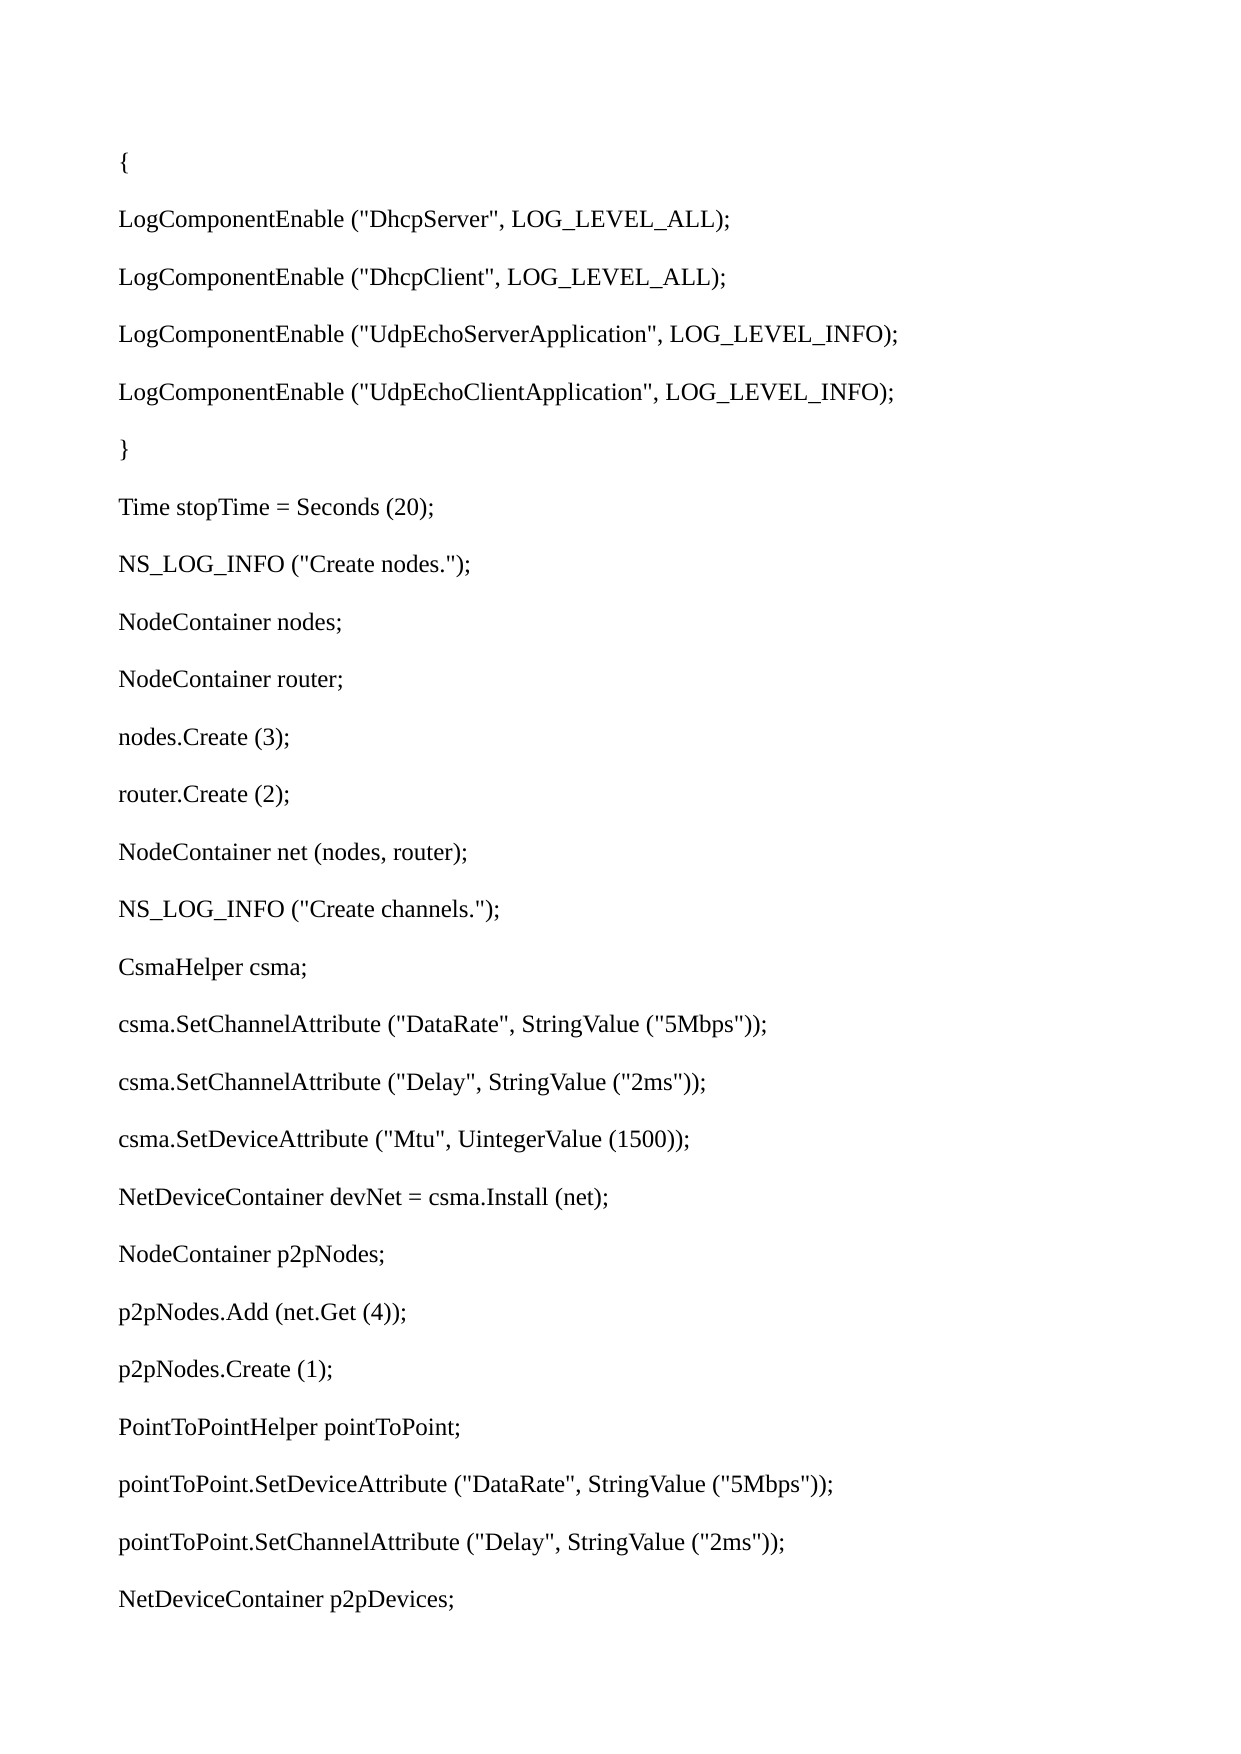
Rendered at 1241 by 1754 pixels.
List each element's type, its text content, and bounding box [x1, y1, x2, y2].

text NetDeviceContainer devNet = csma.Install (net); [118, 1182, 1122, 1211]
text PointToPointHelper pointToPoint; [118, 1412, 1122, 1441]
text csma.SetChannelAttribute ("Delay", StringValue ("2ms")); [118, 1067, 1122, 1096]
text NodeContainer router; [118, 664, 1122, 693]
text NodeContainer net (nodes, router); [118, 837, 1122, 866]
text p2pNodes.Create (1); [118, 1354, 1122, 1383]
text router.Create (2); [118, 779, 1122, 808]
text LogComponentEnable ("UdpEchoServerApplication", LOG_LEVEL_INFO); [118, 319, 1122, 348]
text LogComponentEnable ("DhcpServer", LOG_LEVEL_ALL); [118, 204, 1122, 233]
text NS_LOG_INFO ("Create channels."); [118, 894, 1122, 923]
text csma.SetChannelAttribute ("DataRate", StringValue ("5Mbps")); [118, 1009, 1122, 1038]
text NS_LOG_INFO ("Create nodes."); [118, 549, 1122, 578]
text p2pNodes.Add (net.Get (4)); [118, 1297, 1122, 1326]
text pointToPoint.SetDeviceAttribute ("DataRate", StringValue ("5Mbps")); [118, 1469, 1122, 1498]
text pointToPoint.SetChannelAttribute ("Delay", StringValue ("2ms")); [118, 1527, 1122, 1556]
text { [118, 147, 1122, 176]
text } [118, 434, 1122, 463]
text LogComponentEnable ("UdpEchoClientApplication", LOG_LEVEL_INFO); [118, 377, 1122, 406]
text NetDeviceContainer p2pDevices; [118, 1584, 1122, 1613]
text csma.SetDeviceAttribute ("Mtu", UintegerValue (1500)); [118, 1124, 1122, 1153]
text NodeContainer nodes; [118, 607, 1122, 636]
text NodeContainer p2pNodes; [118, 1239, 1122, 1268]
text Time stopTime = Seconds (20); [118, 492, 1122, 521]
text LogComponentEnable ("DhcpClient", LOG_LEVEL_ALL); [118, 262, 1122, 291]
text CsmaHelper csma; [118, 952, 1122, 981]
text nodes.Create (3); [118, 722, 1122, 751]
